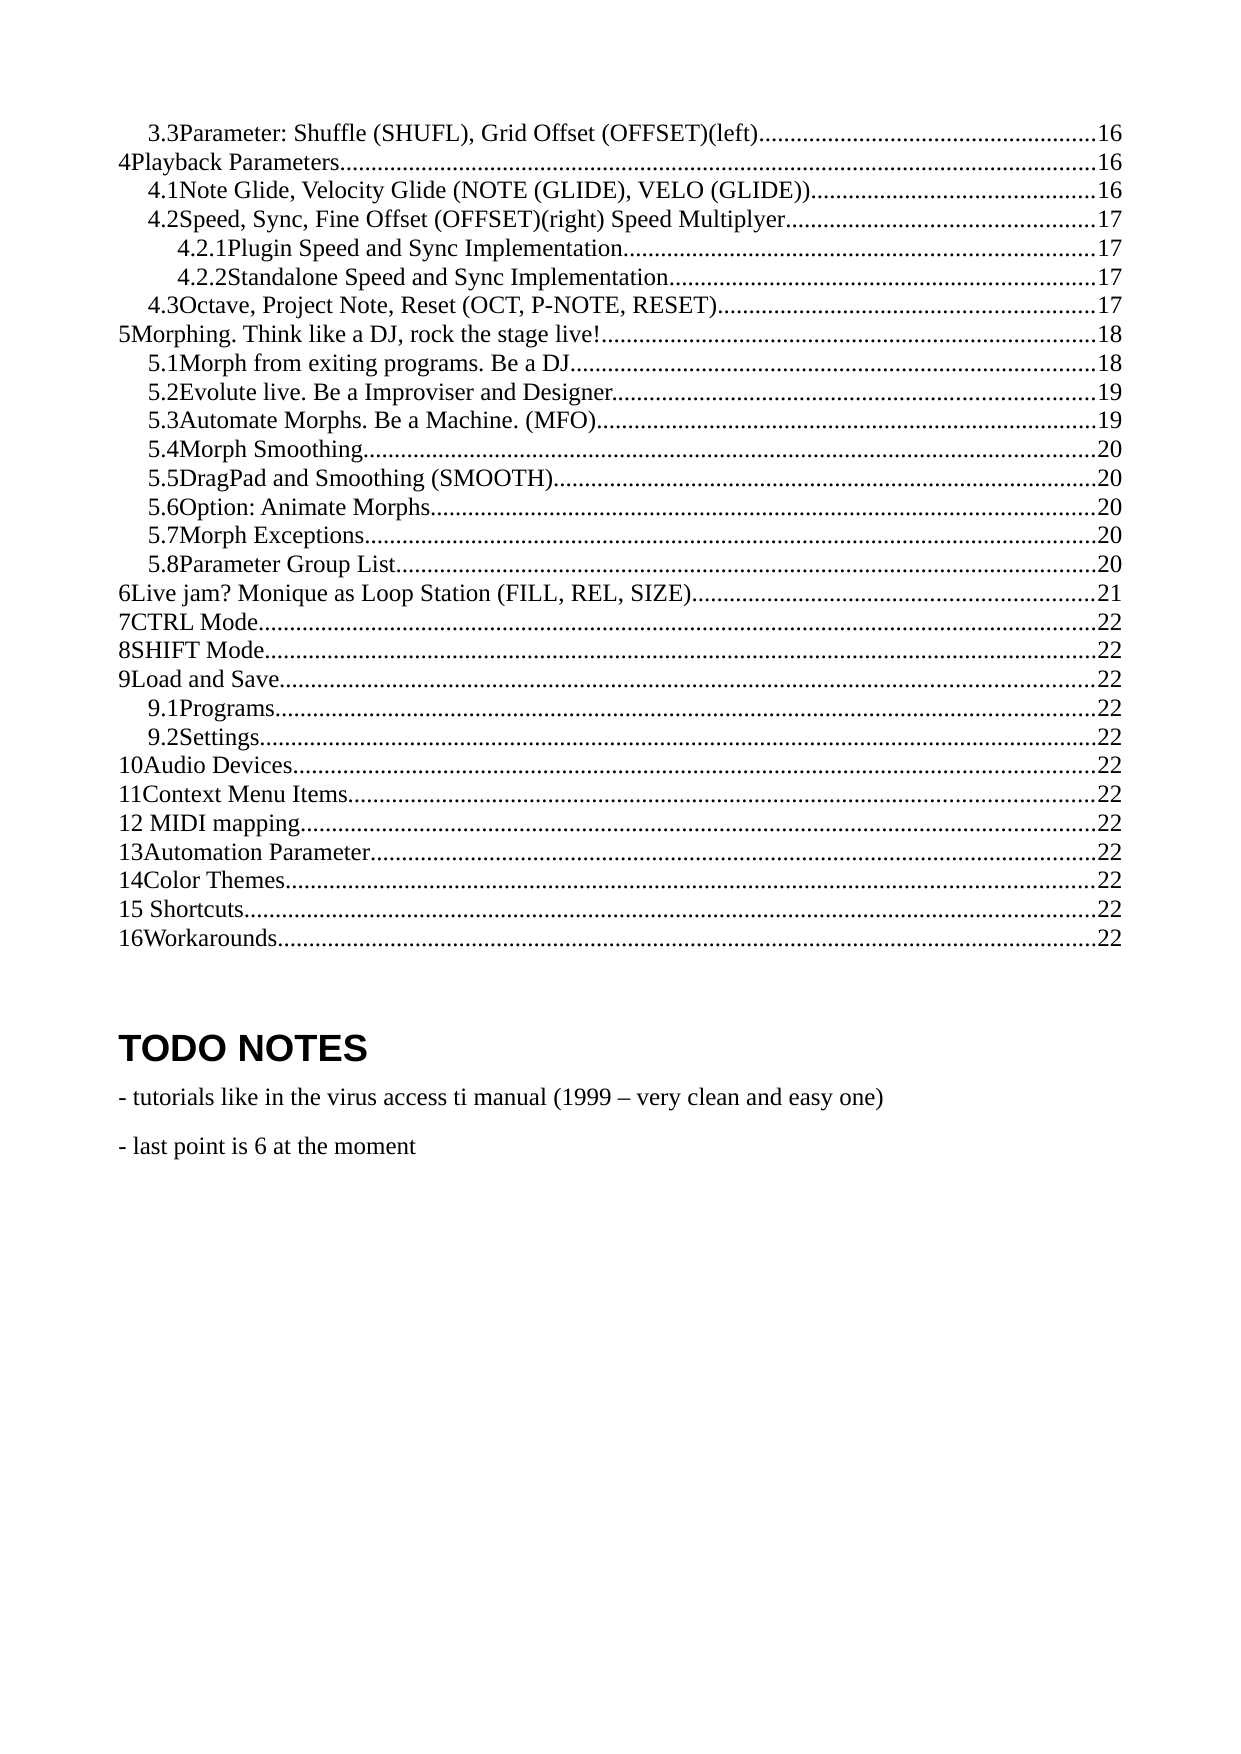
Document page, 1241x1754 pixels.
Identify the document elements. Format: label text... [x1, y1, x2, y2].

text 14Color Themes 22 [118, 866, 1122, 894]
text 13Automation Parameter 22 [118, 837, 1122, 866]
text 7CTRL Mode 22 [118, 607, 1122, 636]
text 3.3Parameter: Shuffle (SHUFL), Grid Offset (OFFSET)(left) 16 [148, 118, 1122, 147]
text 9.2Settings 22 [148, 722, 1122, 751]
subtitle - tutorials like in the virus access ti manual (1999 – very clean and easy one) [118, 1082, 1122, 1111]
subtitle - last point is 6 at the moment [118, 1131, 1122, 1160]
text 5.3Automate Morphs. Be a Machine. (MFO) 19 [148, 406, 1122, 434]
text 11Context Menu Items 22 [118, 779, 1122, 808]
text 4Playback Parameters 16 [118, 147, 1122, 176]
text 16Workarounds 22 [118, 923, 1122, 952]
text 5.2Evolute live. Be a Improviser and Designer. 19 [148, 377, 1122, 406]
text 9Load and Save 22 [118, 664, 1122, 693]
text 8SHIFT Mode 22 [118, 636, 1122, 664]
text 4.3Octave, Project Note, Reset (OCT, P-NOTE, RESET) 17 [148, 291, 1122, 319]
text 5.6Option: Animate Morphs 20 [148, 492, 1122, 521]
text 5.4Morph Smoothing 20 [148, 434, 1122, 463]
text 5.7Morph Exceptions 20 [148, 521, 1122, 549]
text 5.5DragPad and Smoothing (SMOOTH) 20 [148, 463, 1122, 492]
text 15 Shortcuts 22 [118, 894, 1122, 923]
text 5.8Parameter Group List 20 [148, 549, 1122, 578]
text 4.2Speed, Sync, Fine Offset (OFFSET)(right) Speed Multiplyer 17 [148, 204, 1122, 233]
text 4.2.2Standalone Speed and Sync Implementation 17 [177, 262, 1122, 291]
text 6Live jam? Monique as Loop Station (FILL, REL, SIZE) 21 [118, 578, 1122, 607]
text 5.1Morph from exiting programs. Be a DJ. 18 [148, 348, 1122, 377]
text 9.1Programs 22 [148, 693, 1122, 722]
text 4.1Note Glide, Velocity Glide (NOTE (GLIDE), VELO (GLIDE)) 16 [148, 176, 1122, 204]
subtitle TODO NOTES [118, 1026, 1122, 1069]
text 10Audio Devices 22 [118, 751, 1122, 779]
text 4.2.1Plugin Speed and Sync Implementation 17 [177, 233, 1122, 262]
text 5Morphing. Think like a DJ, rock the stage live! 18 [118, 319, 1122, 348]
text 12 MIDI mapping 22 [118, 808, 1122, 837]
